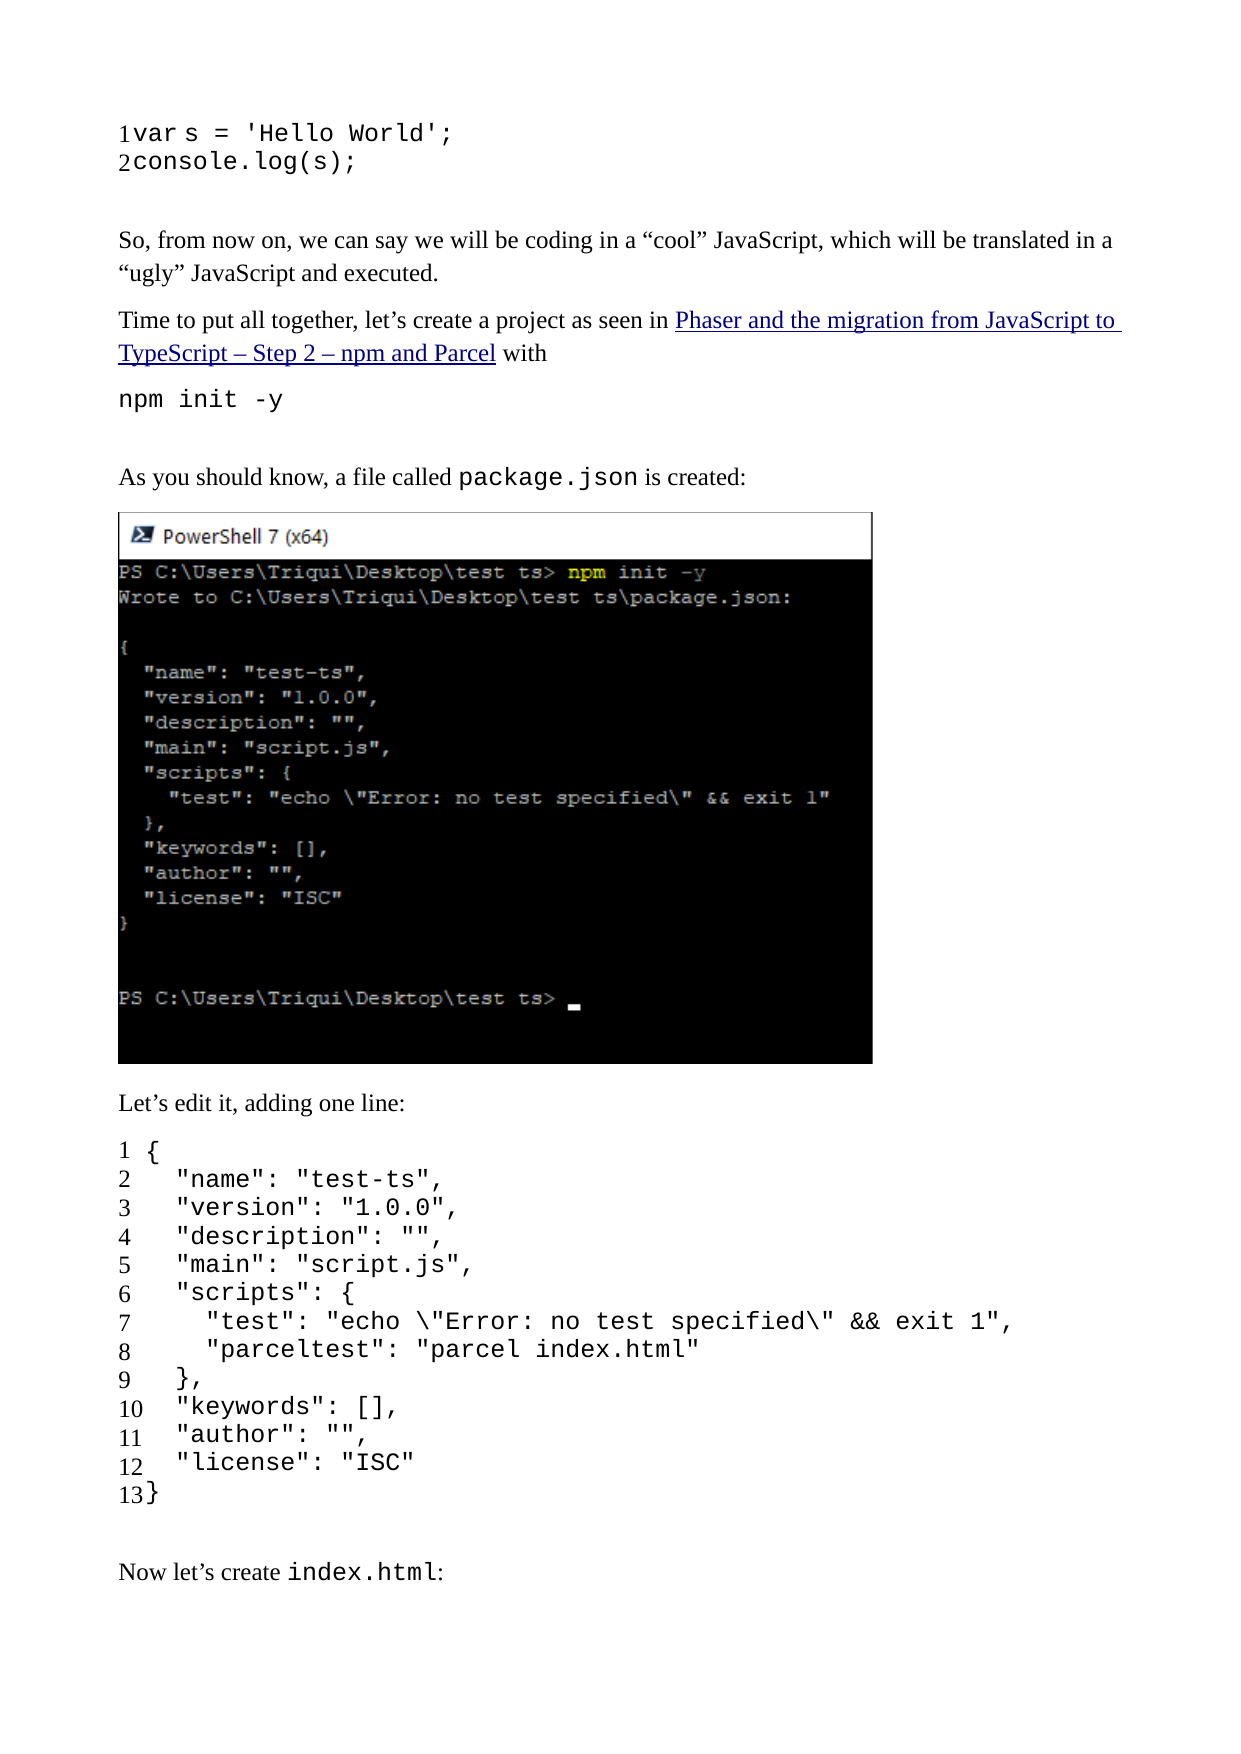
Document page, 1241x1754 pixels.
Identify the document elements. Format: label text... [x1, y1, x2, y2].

text So, from now on, we can say we will be coding in a “cool” JavaScript, which will be translated in a “ugly” JavaScript and executed. [118, 225, 1122, 287]
table_header npm init -y [118, 386, 288, 414]
text Now let’s create index.html: [118, 1557, 1122, 1588]
text Time to put all together, let’s create a project as seen in Phaser and the migration from JavaScript to TypeScript – Step 2 – npm and Parcel with [118, 306, 1122, 367]
table_header 1 2 3 4 5 6 7 8 9 10 11 12 13 [118, 1136, 145, 1509]
table_header 1 2 [118, 118, 133, 177]
picture [118, 512, 873, 1064]
text As you should know, a file called package.json is created: [118, 462, 1122, 493]
table_header var s = 'Hello World'; console.log(s); [133, 118, 460, 177]
text Let’s edit it, adding one line: [118, 1088, 1122, 1117]
table_header { "name": "test-ts", "version": "1.0.0", "description": "", "main": "script.js", "scripts": { "test": "echo \"Error: no test specified\" && exit 1", "parceltest": "parcel index.html" }, "keywords": [], "author": "", "license": "ISC" } [145, 1136, 1030, 1509]
